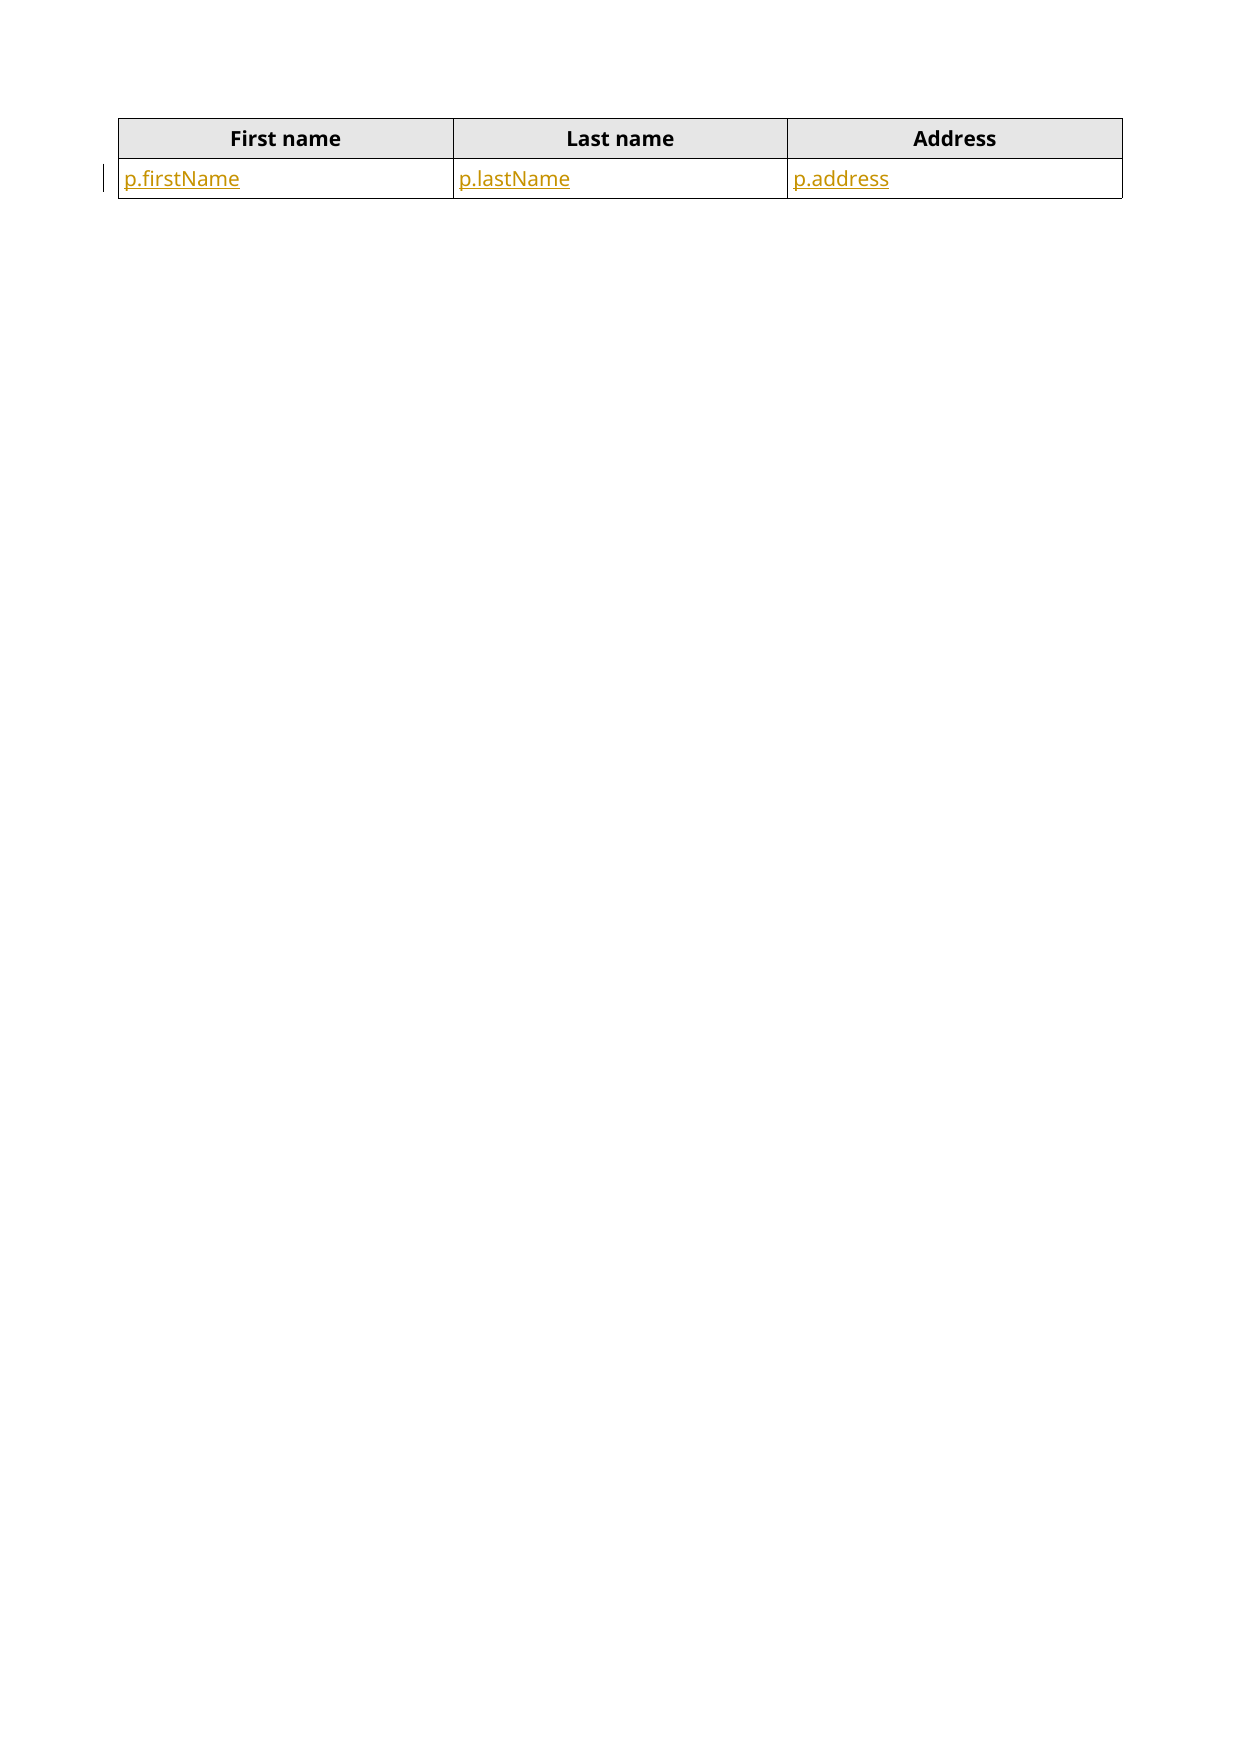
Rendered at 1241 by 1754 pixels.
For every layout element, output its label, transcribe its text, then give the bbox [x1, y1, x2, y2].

table_header Last name [454, 119, 787, 158]
table_header Address [788, 119, 1122, 158]
table_cell p.firstName [119, 159, 453, 198]
table_cell p.lastName [454, 159, 787, 198]
table_cell p.address [788, 159, 1122, 198]
table_header First name [119, 119, 453, 158]
